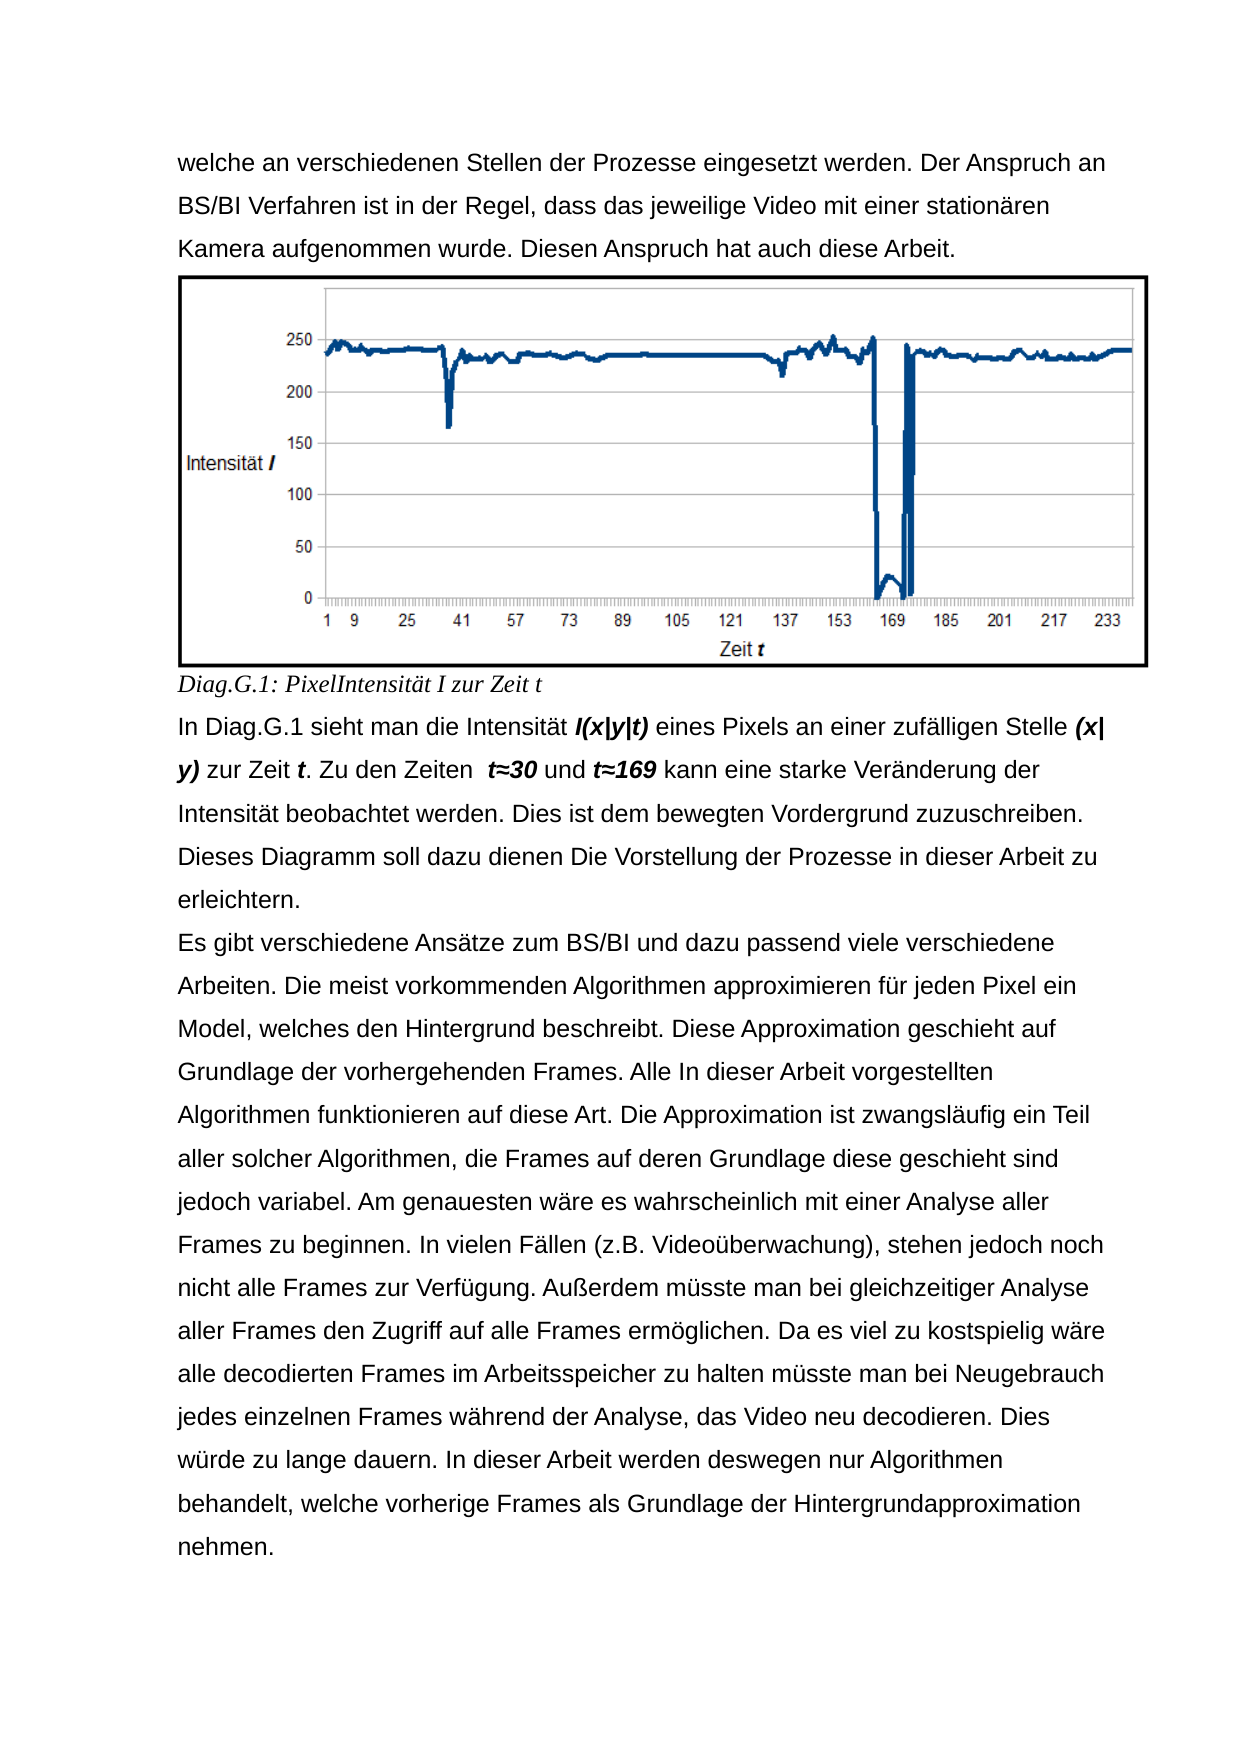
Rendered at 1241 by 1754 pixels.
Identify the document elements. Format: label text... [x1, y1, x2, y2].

text welche an verschiedenen Stellen der Prozesse eingesetzt werden. Der Anspruch an BS/BI Verfahren ist in der Regel, dass das jeweilige Video mit einer stationären Kamera aufgenommen wurde. Diesen Anspruch hat auch diese Arbeit. [177, 148, 1122, 263]
picture [177, 273, 1152, 670]
text In Diag.G.1 sieht man die Intensität I(x|y|t) eines Pixels an einer zufälligen Stelle (x|y) zur Zeit t. Zu den Zeiten t≈30 und t≈169 kann eine starke Veränderung der Intensität beobachtet werden. Dies ist dem bewegten Vordergrund zuzuschreiben. Dieses Diagramm soll dazu dienen Die Vorstellung der Prozesse in dieser Arbeit zu erleichtern. [177, 698, 1122, 914]
text Diag.G.1: PixelIntensität I zur Zeit t [177, 670, 1152, 698]
text Es gibt verschiedene Ansätze zum BS/BI und dazu passend viele verschiedene Arbeiten. Die meist vorkommenden Algorithmen approximieren für jeden Pixel ein Model, welches den Hintergrund beschreibt. Diese Approximation geschieht auf Grundlage der vorhergehenden Frames. Alle In dieser Arbeit vorgestellten Algorithmen funktionieren auf diese Art. Die Approximation ist zwangsläufig ein Teil aller solcher Algorithmen, die Frames auf deren Grundlage diese geschieht sind jedoch variabel. Am genauesten wäre es wahrscheinlich mit einer Analyse aller Frames zu beginnen. In vielen Fällen (z.B. Videoüberwachung), stehen jedoch noch nicht alle Frames zur Verfügung. Außerdem müsste man bei gleichzeitiger Analyse aller Frames den Zugriff auf alle Frames ermöglichen. Da es viel zu kostspielig wäre alle decodierten Frames im Arbeitsspeicher zu halten müsste man bei Neugebrauch jedes einzelnen Frames während der Analyse, das Video neu decodieren. Dies würde zu lange dauern. In dieser Arbeit werden deswegen nur Algorithmen behandelt, welche vorherige Frames als Grundlage der Hintergrundapproximation nehmen. [177, 928, 1122, 1561]
